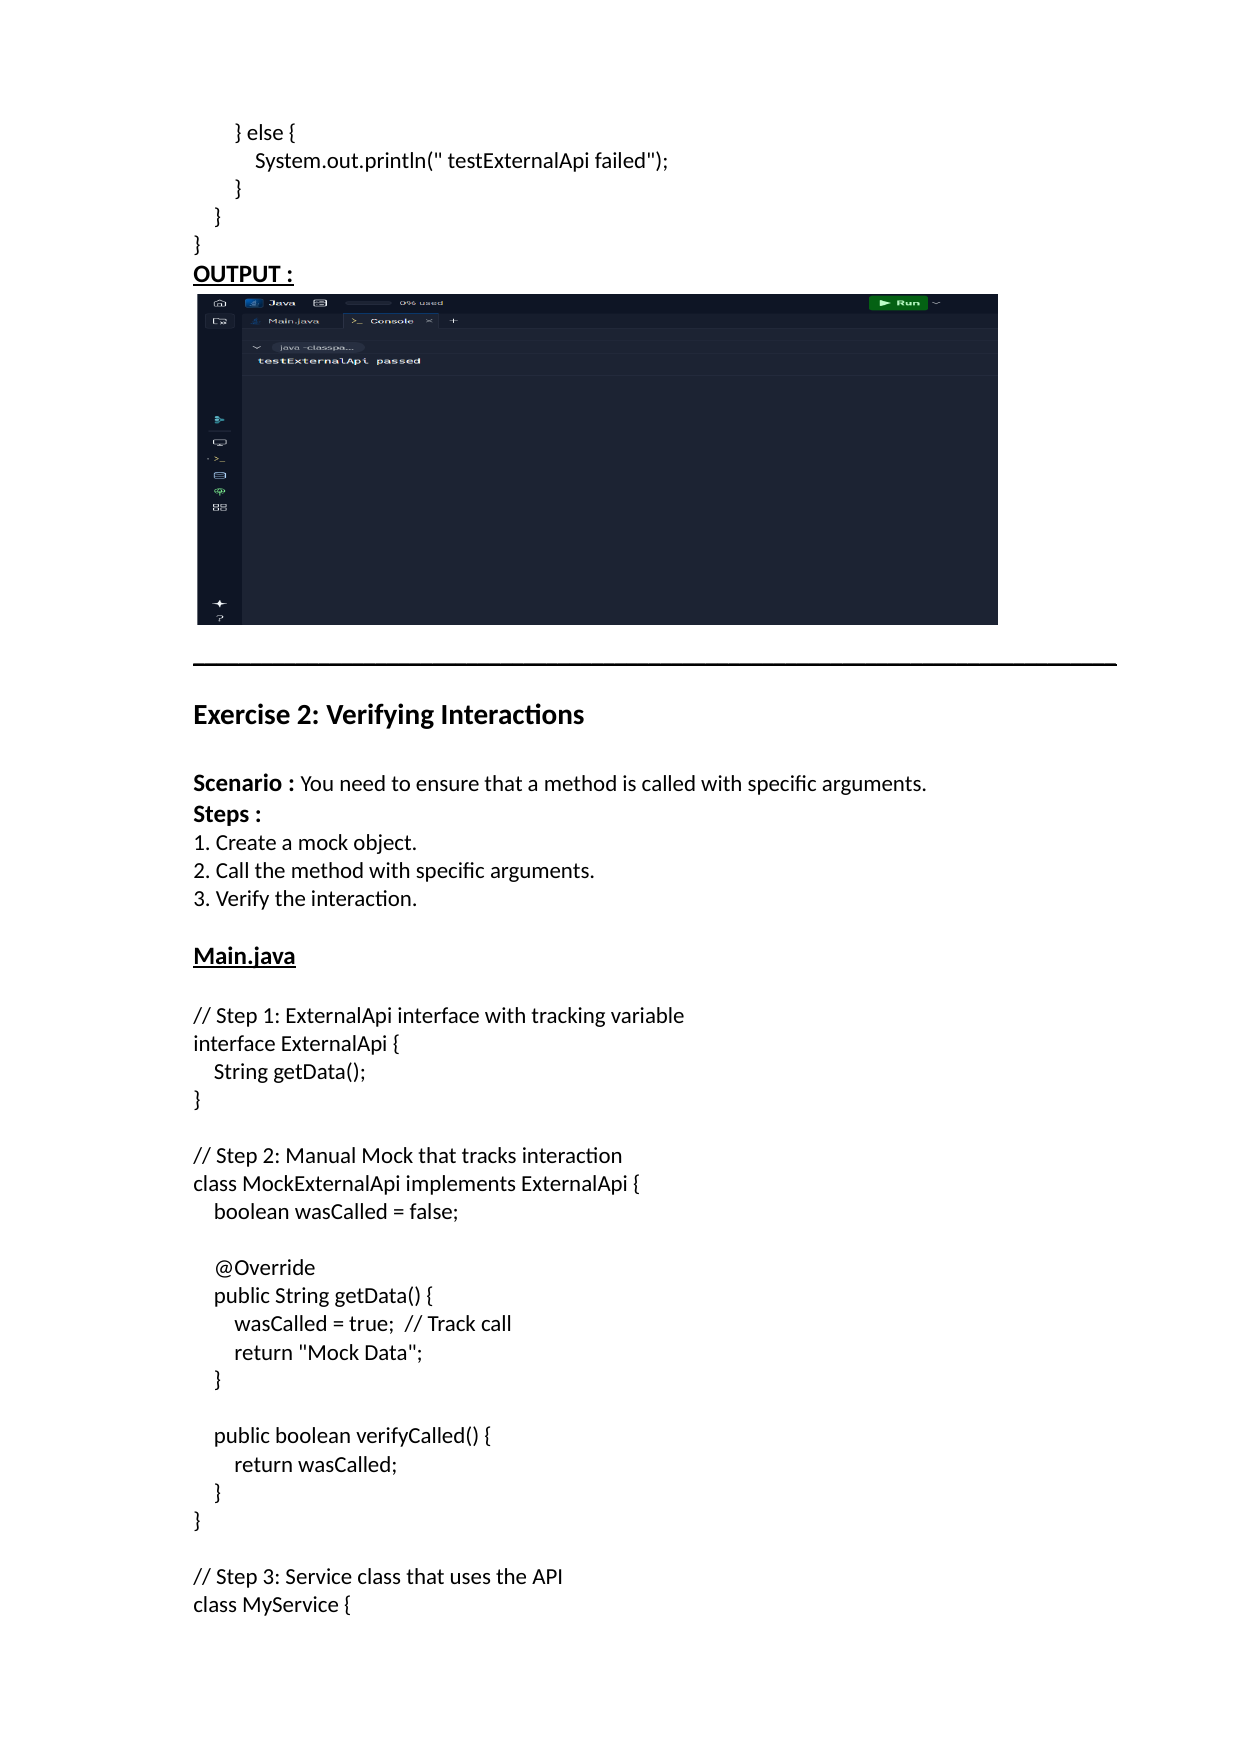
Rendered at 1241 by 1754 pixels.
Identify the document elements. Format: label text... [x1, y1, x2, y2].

text 1. Create a mock object. [193, 828, 1122, 856]
text Main.java [193, 940, 1122, 971]
text 3. Verify the interaction. [193, 884, 1122, 912]
text 2. Call the method with specific arguments. [193, 856, 1122, 884]
picture [197, 294, 998, 625]
text Exercise 2: Verifying Interactions [193, 696, 1122, 732]
text Scenario : You need to ensure that a method is called with specific arguments. [193, 767, 1122, 798]
text // Step 1: ExternalApi interface with tracking variable interface ExternalApi { String getData(); } // Step 2: Manual Mock that tracks interaction class MockExternalApi implements ExternalApi { boolean wasCalled = false; @Override public String getData() { wasCalled = true; // Track call return "Mock Data"; } public boolean verifyCalled() { return wasCalled; } } // Step 3: Service class that uses the API class MyService { [193, 1001, 1122, 1618]
text } else { System.out.println(" testExternalApi failed"); } } } [193, 118, 1122, 258]
text OUTPUT : [193, 258, 1122, 289]
text _________________________________________________________________________________ [193, 640, 1122, 668]
text Steps : [193, 798, 1122, 828]
